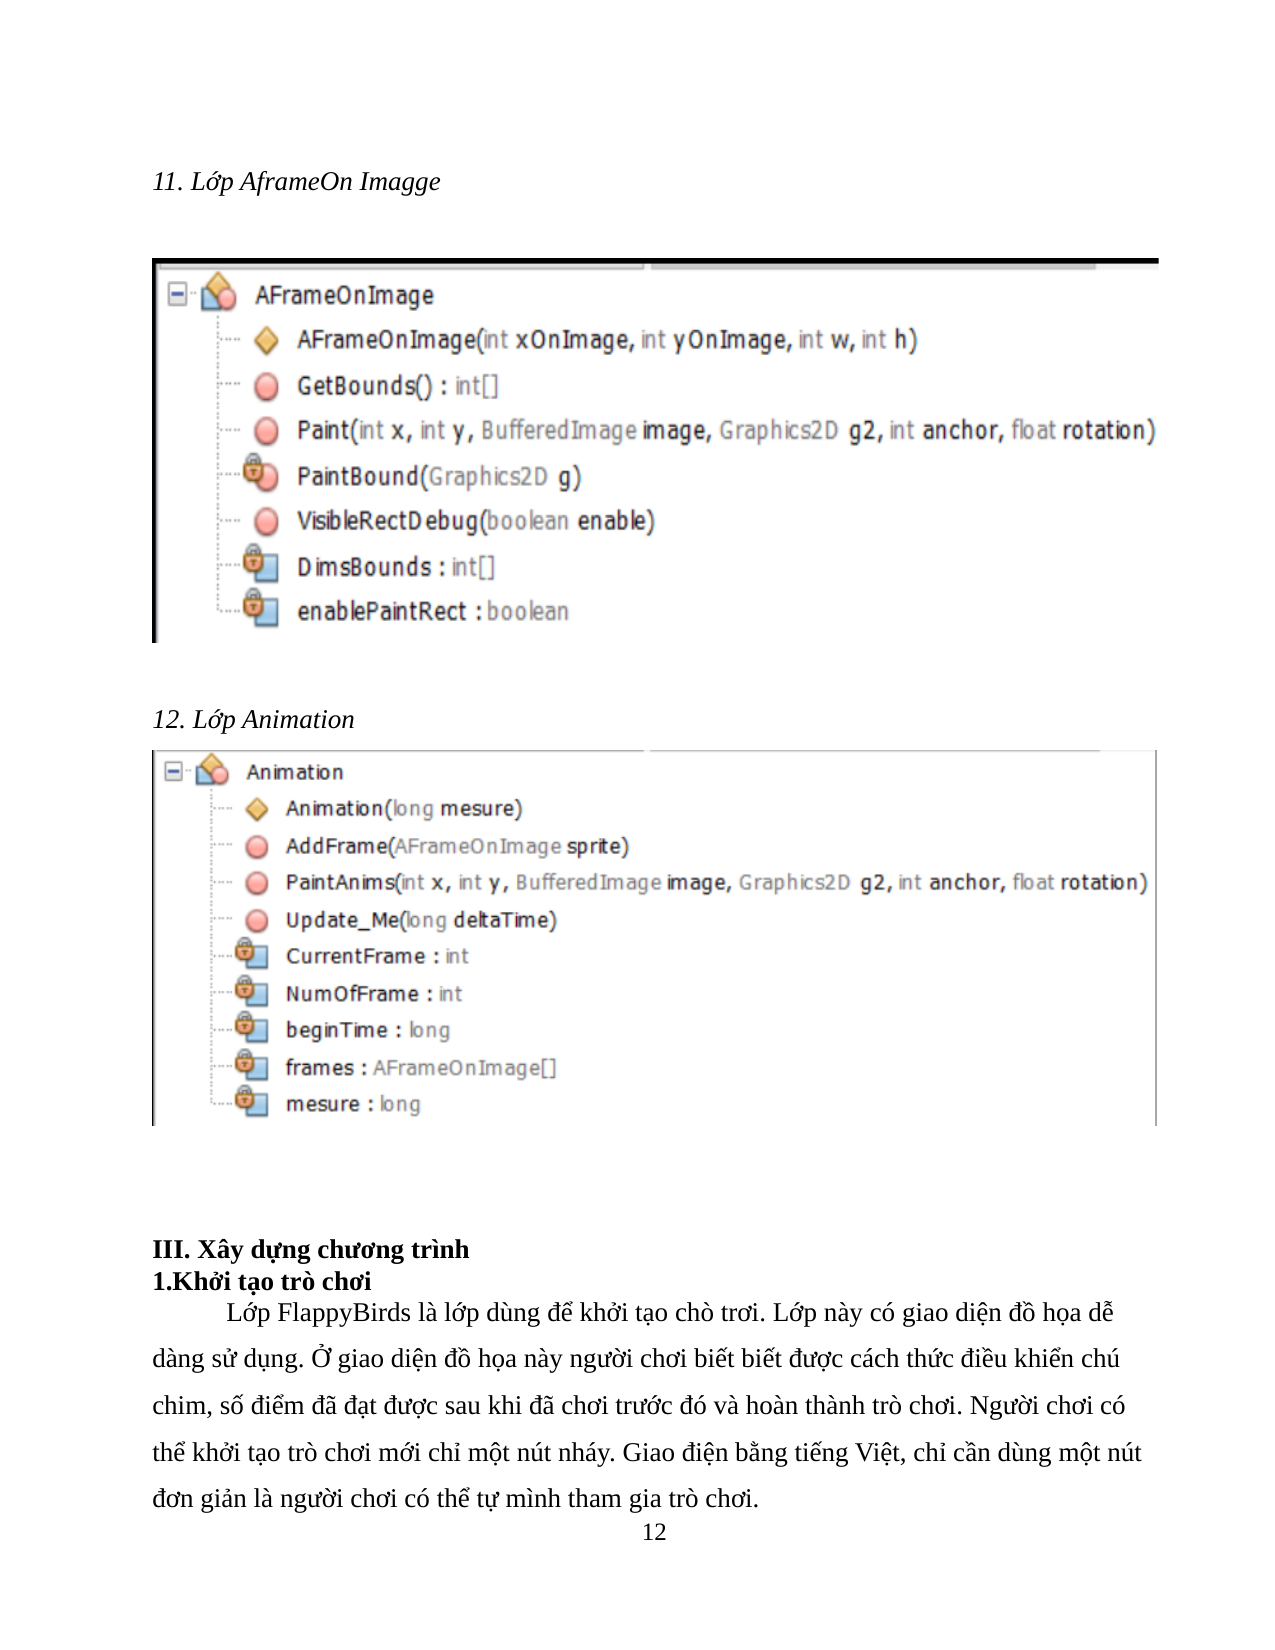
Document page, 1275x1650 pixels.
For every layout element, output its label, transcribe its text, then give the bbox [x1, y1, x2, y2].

text dàng sử dụng. Ở giao diện đồ họa này người chơi biết biết được cách thức điều khiển chú chim, số điểm đã đạt được sau khi đã chơi trước đó và hoàn thành trò chơi. Người chơi có thể khởi tạo trò chơi mới chỉ một nút nháy. Giao điện bằng tiếng Việt, chỉ cần dùng một nút đơn giản là người chơi có thể tự mình tham gia trò chơi. [152, 1343, 1156, 1514]
picture [152, 750, 1157, 1126]
picture [152, 258, 1159, 643]
text 1.Khởi tạo trò chơi [152, 1265, 1156, 1296]
text 12. Lớp Animation [152, 704, 1156, 735]
text 11. Lớp AframeOn Imagge [152, 165, 1156, 196]
text Lớp FlappyBirds là lớp dùng để khởi tạo chò trơi. Lớp này có giao diện đồ họa dễ [226, 1296, 1156, 1327]
text III. Xây dựng chương trình [152, 1234, 1156, 1265]
